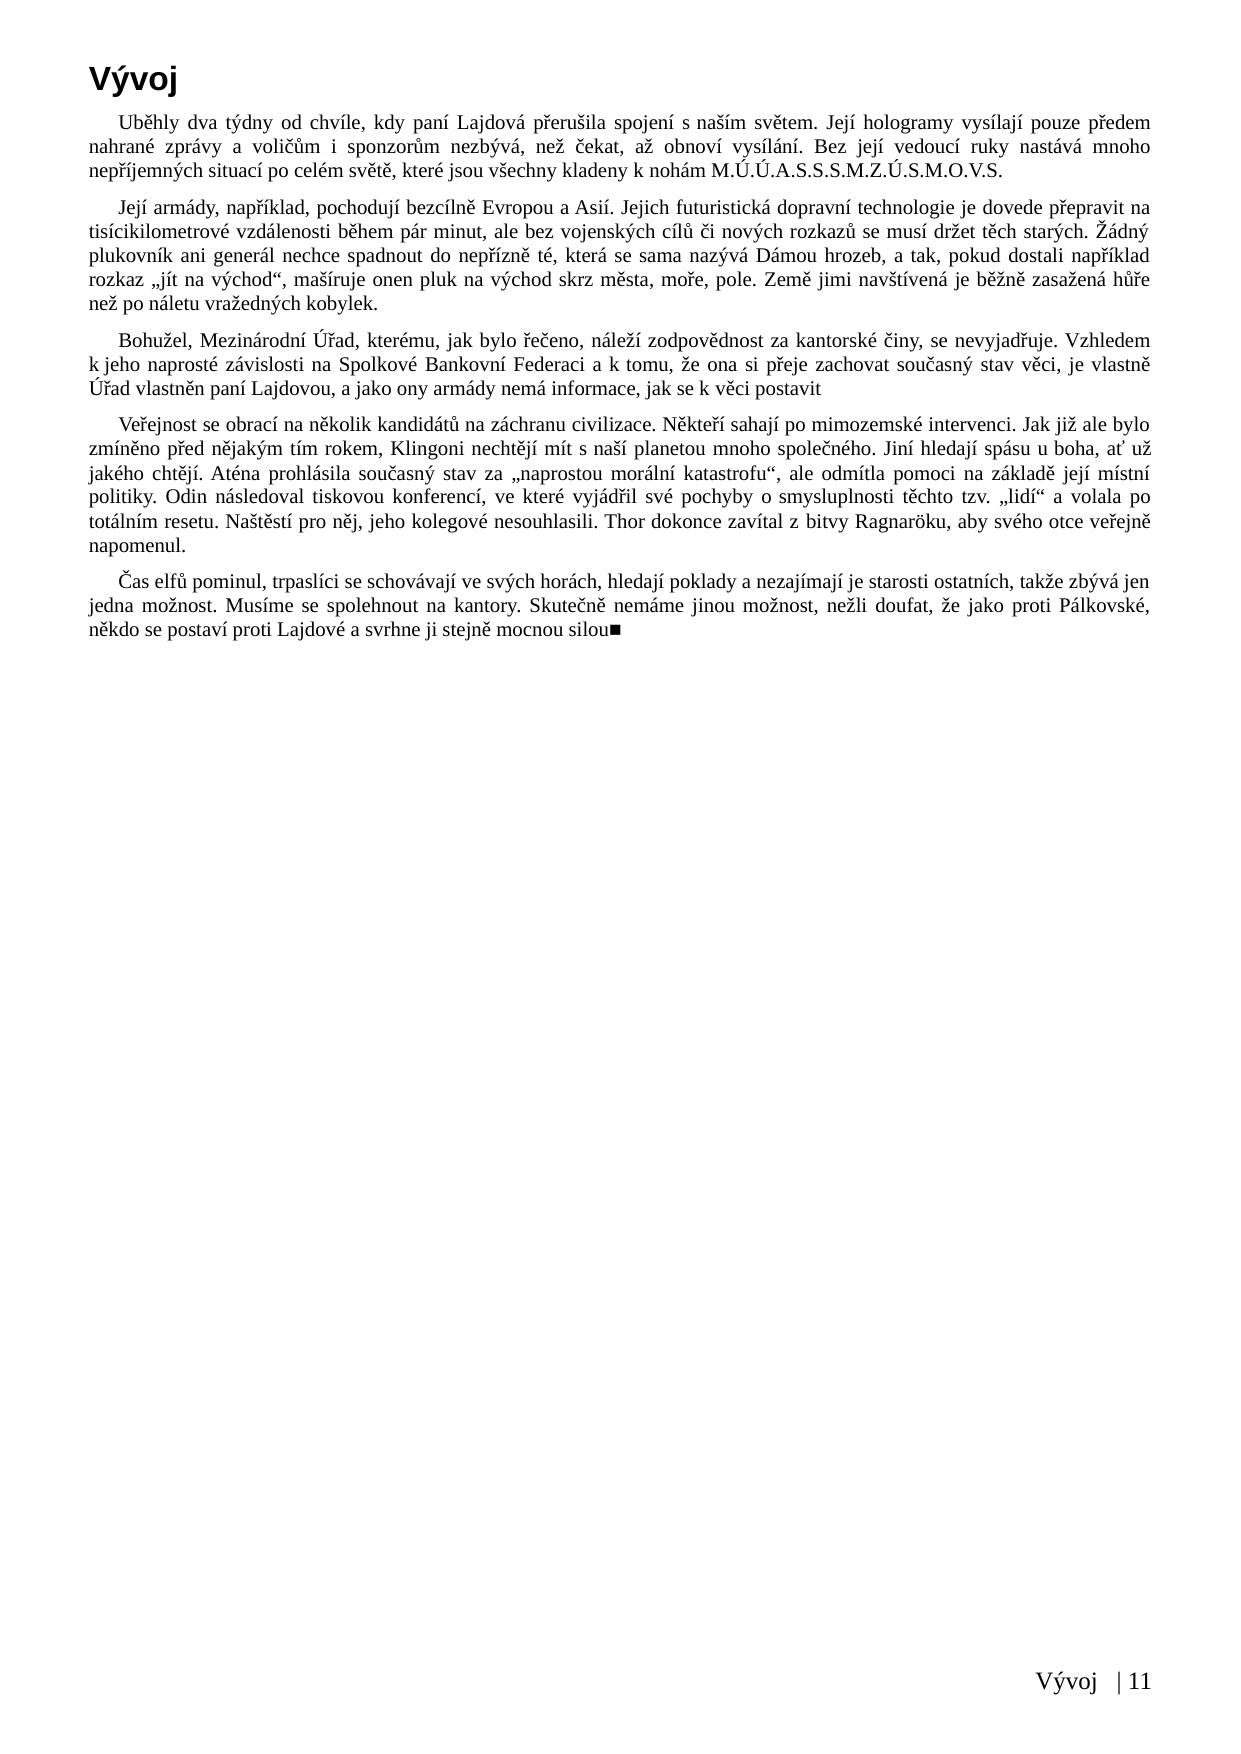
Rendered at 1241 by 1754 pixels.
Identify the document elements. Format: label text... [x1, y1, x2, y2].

text Čas elfů pominul, trpaslíci se schovávají ve svých horách, hledají poklady a nezajímají je starosti ostatních, takže zbývá jen jedna možnost. Musíme se spolehnout na kantory. Skutečně nemáme jinou možnost, nežli doufat, že jako proti Pálkovské, někdo se postaví proti Lajdové a svrhne ji stejně mocnou silou■ [88, 569, 1152, 641]
text Veřejnost se obrací na několik kandidátů na záchranu civilizace. Někteří sahají po mimozemské intervenci. Jak již ale bylo zmíněno před nějakým tím rokem, Klingoni nechtějí mít s naší planetou mnoho společného. Jiní hledají spásu u boha, ať už jakého chtějí. Aténa prohlásila současný stav za „naprostou morální katastrofu“, ale odmítla pomoci na základě její místní politiky. Odin následoval tiskovou konferencí, ve které vyjádřil své pochyby o smysluplnosti těchto tzv. „lidí“ a volala po totálním resetu. Naštěstí pro něj, jeho kolegové nesouhlasili. Thor dokonce zavítal z bitvy Ragnaröku, aby svého otce veřejně napomenul. [88, 412, 1152, 557]
text Uběhly dva týdny od chvíle, kdy paní Lajdová přerušila spojení s naším světem. Její hologramy vysílají pouze předem nahrané zprávy a voličům i sponzorům nezbývá, než čekat, až obnoví vysílání. Bez její vedoucí ruky nastává mnoho nepříjemných situací po celém světě, které jsou všechny kladeny k nohám M.Ú.Ú.A.S.S.S.M.Z.Ú.S.M.O.V.S. [88, 110, 1152, 182]
text Její armády, například, pochodují bezcílně Evropou a Asií. Jejich futuristická dopravní technologie je dovede přepravit na tisícikilometrové vzdálenosti během pár minut, ale bez vojenských cílů či nových rozkazů se musí držet těch starých. Žádný plukovník ani generál nechce spadnout do nepřízně té, která se sama nazývá Dámou hrozeb, a tak, pokud dostali například rozkaz „jít na východ“, mašíruje onen pluk na východ skrz města, moře, pole. Země jimi navštívená je běžně zasažená hůře než po náletu vražedných kobylek. [88, 195, 1152, 315]
subtitle Vývoj [88, 59, 1152, 98]
text Bohužel, Mezinárodní Úřad, kterému, jak bylo řečeno, náleží zodpovědnost za kantorské činy, se nevyjadřuje. Vzhledem k jeho naprosté závislosti na Spolkové Bankovní Federaci a k tomu, že ona si přeje zachovat současný stav věci, je vlastně Úřad vlastněn paní Lajdovou, a jako ony armády nemá informace, jak se k věci postavit [88, 328, 1152, 400]
